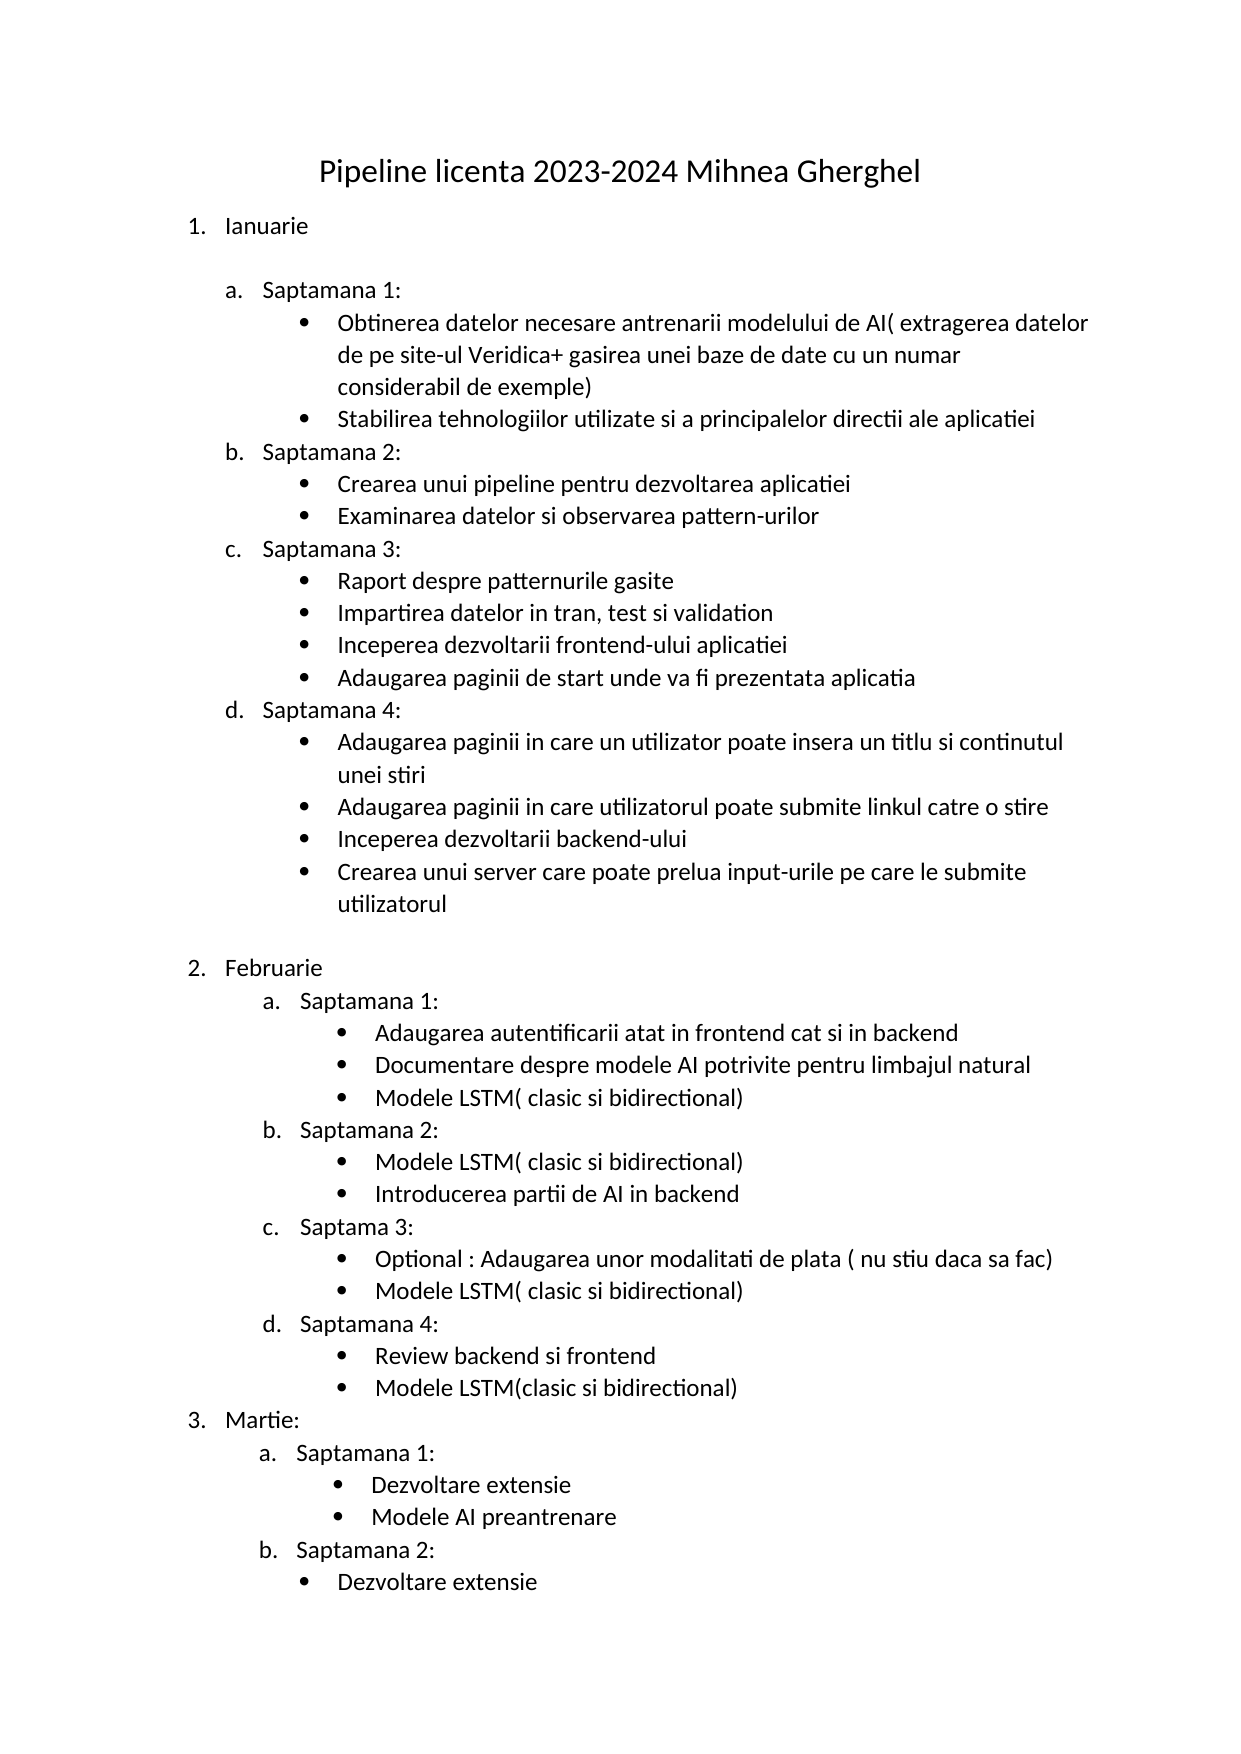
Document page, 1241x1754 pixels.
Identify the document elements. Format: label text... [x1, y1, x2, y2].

list Crearea unui server care poate prelua input-urile pe care le submite utilizatorul [300, 856, 1090, 918]
list Modele LSTM( clasic si bidirectional) [337, 1146, 1090, 1177]
list Dezvoltare extensie [334, 1469, 1090, 1500]
list Saptamana 1: [259, 1437, 1090, 1467]
list Saptamana 4: [225, 694, 1090, 725]
list Dezvoltare extensie [300, 1566, 1090, 1597]
list Modele AI preantrenare [334, 1501, 1090, 1532]
list Stabilirea tehnologiilor utilizate si a principalelor directii ale aplicatiei [300, 403, 1090, 434]
list Inceperea dezvoltarii frontend-ului aplicatiei [300, 629, 1090, 660]
list Raport despre patternurile gasite [300, 565, 1090, 596]
list Examinarea datelor si observarea pattern-urilor [300, 500, 1090, 531]
list Documentare despre modele AI potrivite pentru limbajul natural [337, 1049, 1090, 1080]
list Saptama 3: [262, 1211, 1090, 1241]
list Saptamana 4: [262, 1308, 1090, 1338]
list Saptamana 2: [225, 436, 1090, 466]
list Adaugarea autentificarii atat in frontend cat si in backend [337, 1017, 1090, 1048]
list Review backend si frontend [337, 1340, 1090, 1371]
list Modele LSTM( clasic si bidirectional) [337, 1082, 1090, 1112]
list Saptamana 2: [262, 1114, 1090, 1144]
list Adaugarea paginii in care un utilizator poate insera un titlu si continutul unei stiri [300, 726, 1090, 789]
list Crearea unui pipeline pentru dezvoltarea aplicatiei [300, 468, 1090, 499]
list Adaugarea paginii de start unde va fi prezentata aplicatia [300, 662, 1090, 692]
list Ianuarie [187, 210, 1090, 240]
list Saptamana 2: [259, 1534, 1090, 1564]
list Optional : Adaugarea unor modalitati de plata ( nu stiu daca sa fac) [337, 1243, 1090, 1274]
list Martie: [187, 1404, 1090, 1435]
list Impartirea datelor in tran, test si validation [300, 597, 1090, 628]
list Modele LSTM(clasic si bidirectional) [337, 1372, 1090, 1403]
list Saptamana 1: [225, 274, 1090, 305]
list Saptamana 3: [225, 533, 1090, 563]
list Februarie [187, 952, 1090, 983]
text Pipeline licenta 2023-2024 Mihnea Gherghel [150, 150, 1090, 191]
list Adaugarea paginii in care utilizatorul poate submite linkul catre o stire [300, 791, 1090, 822]
list Obtinerea datelor necesare antrenarii modelului de AI( extragerea datelor de pe site-ul Veridica+ gasirea unei baze de date cu un numar considerabil de exemple) [300, 307, 1090, 402]
list Introducerea partii de AI in backend [337, 1178, 1090, 1209]
list Inceperea dezvoltarii backend-ului [300, 823, 1090, 854]
list Saptamana 1: [262, 985, 1090, 1015]
list Modele LSTM( clasic si bidirectional) [337, 1275, 1090, 1306]
